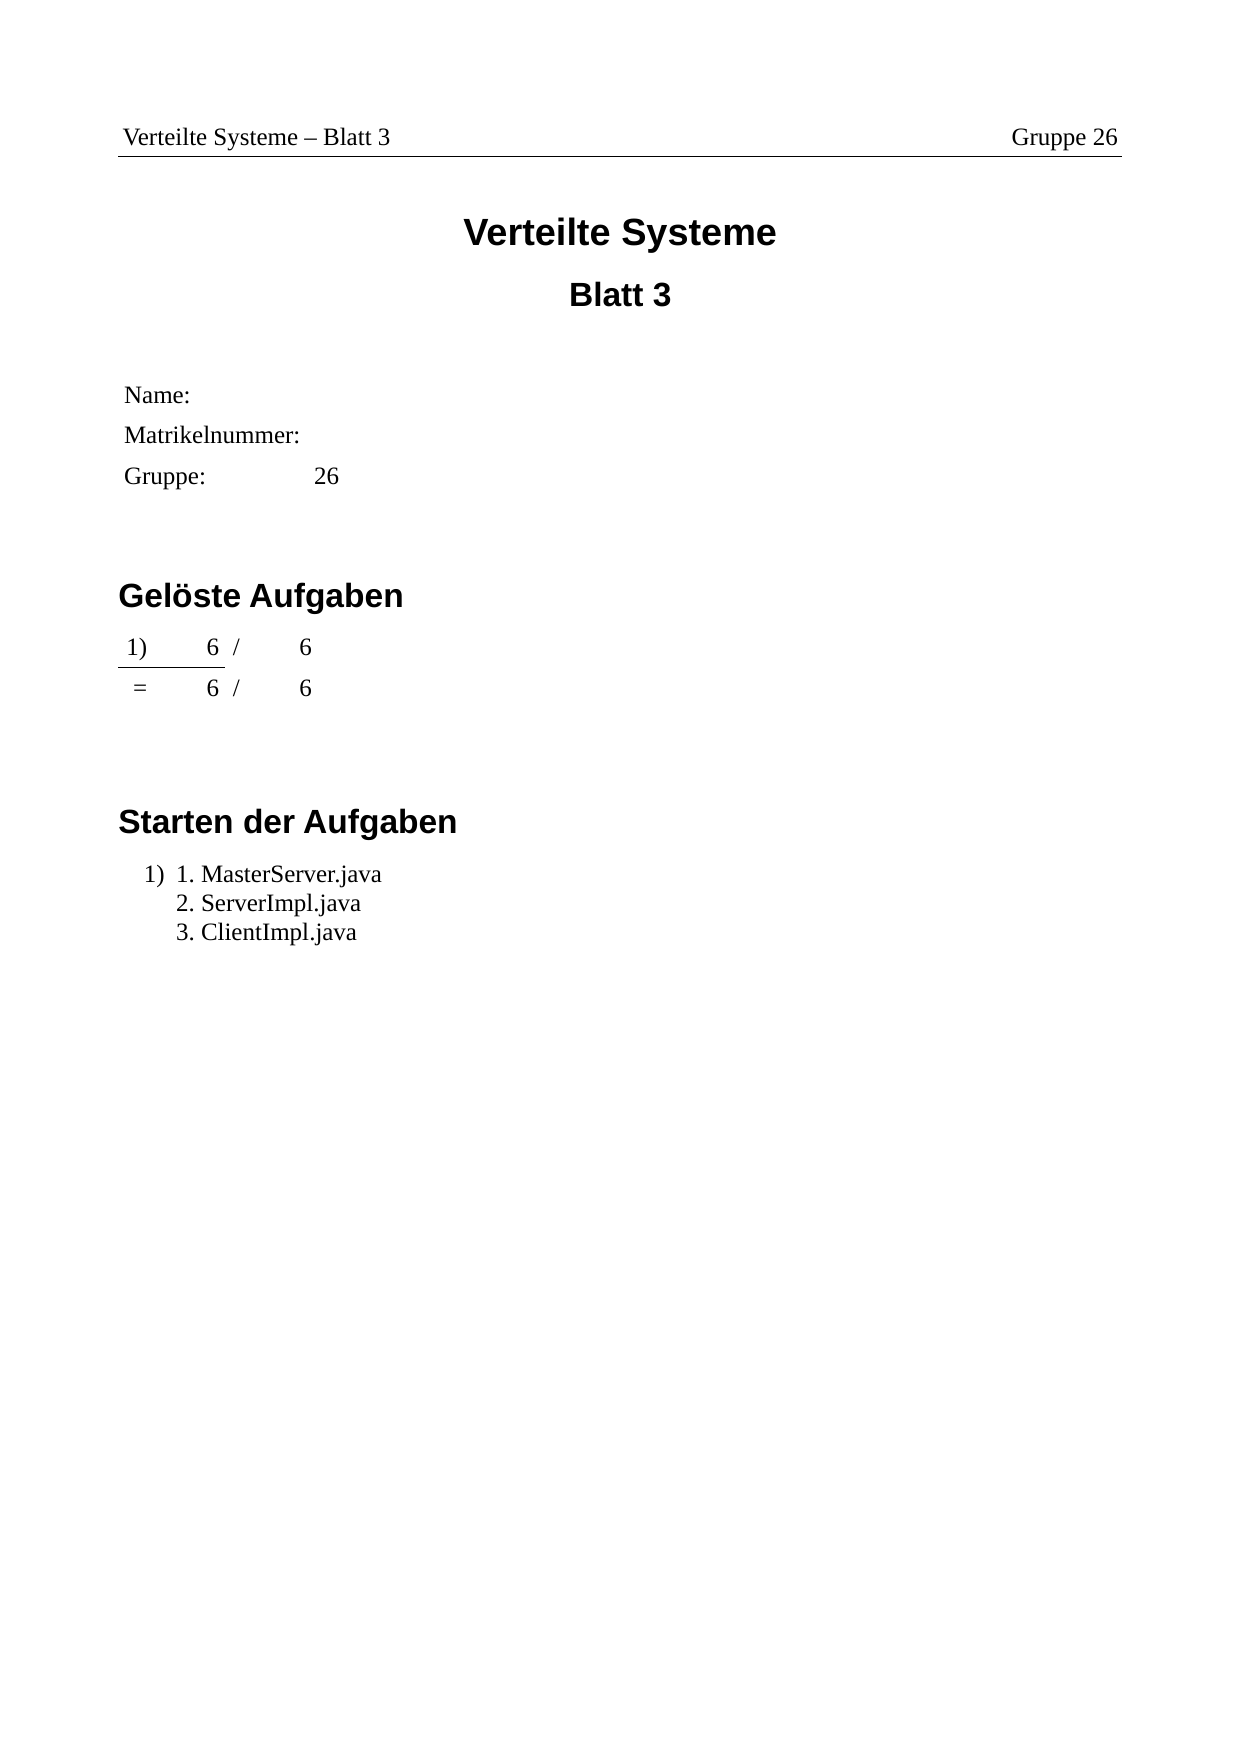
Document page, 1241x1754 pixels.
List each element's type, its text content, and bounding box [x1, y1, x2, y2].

table_header Name: [118, 375, 308, 415]
table_cell [308, 415, 1122, 455]
subtitle Blatt 3 [118, 274, 1122, 313]
table_header 6 [153, 627, 224, 667]
table_cell Gruppe: [118, 455, 308, 495]
table_cell / [225, 667, 245, 722]
table_header [308, 375, 1122, 415]
table_header 1. MasterServer.java 2. ServerImpl.java 3. ClientImpl.java [170, 853, 672, 951]
table_cell Matrikelnummer: [118, 415, 308, 455]
subtitle Starten der Aufgaben [118, 802, 1122, 841]
subtitle Verteilte Systeme [118, 210, 1122, 254]
table_cell 6 [245, 667, 317, 722]
table_header 1) [118, 627, 153, 667]
subtitle Gelöste Aufgaben [118, 576, 1122, 614]
table_header 1) [118, 853, 170, 951]
table_header 6 [245, 627, 317, 667]
table_header / [225, 627, 245, 667]
table_cell 6 [153, 668, 224, 722]
table_cell = [118, 668, 153, 722]
table_cell 26 [308, 455, 1122, 495]
